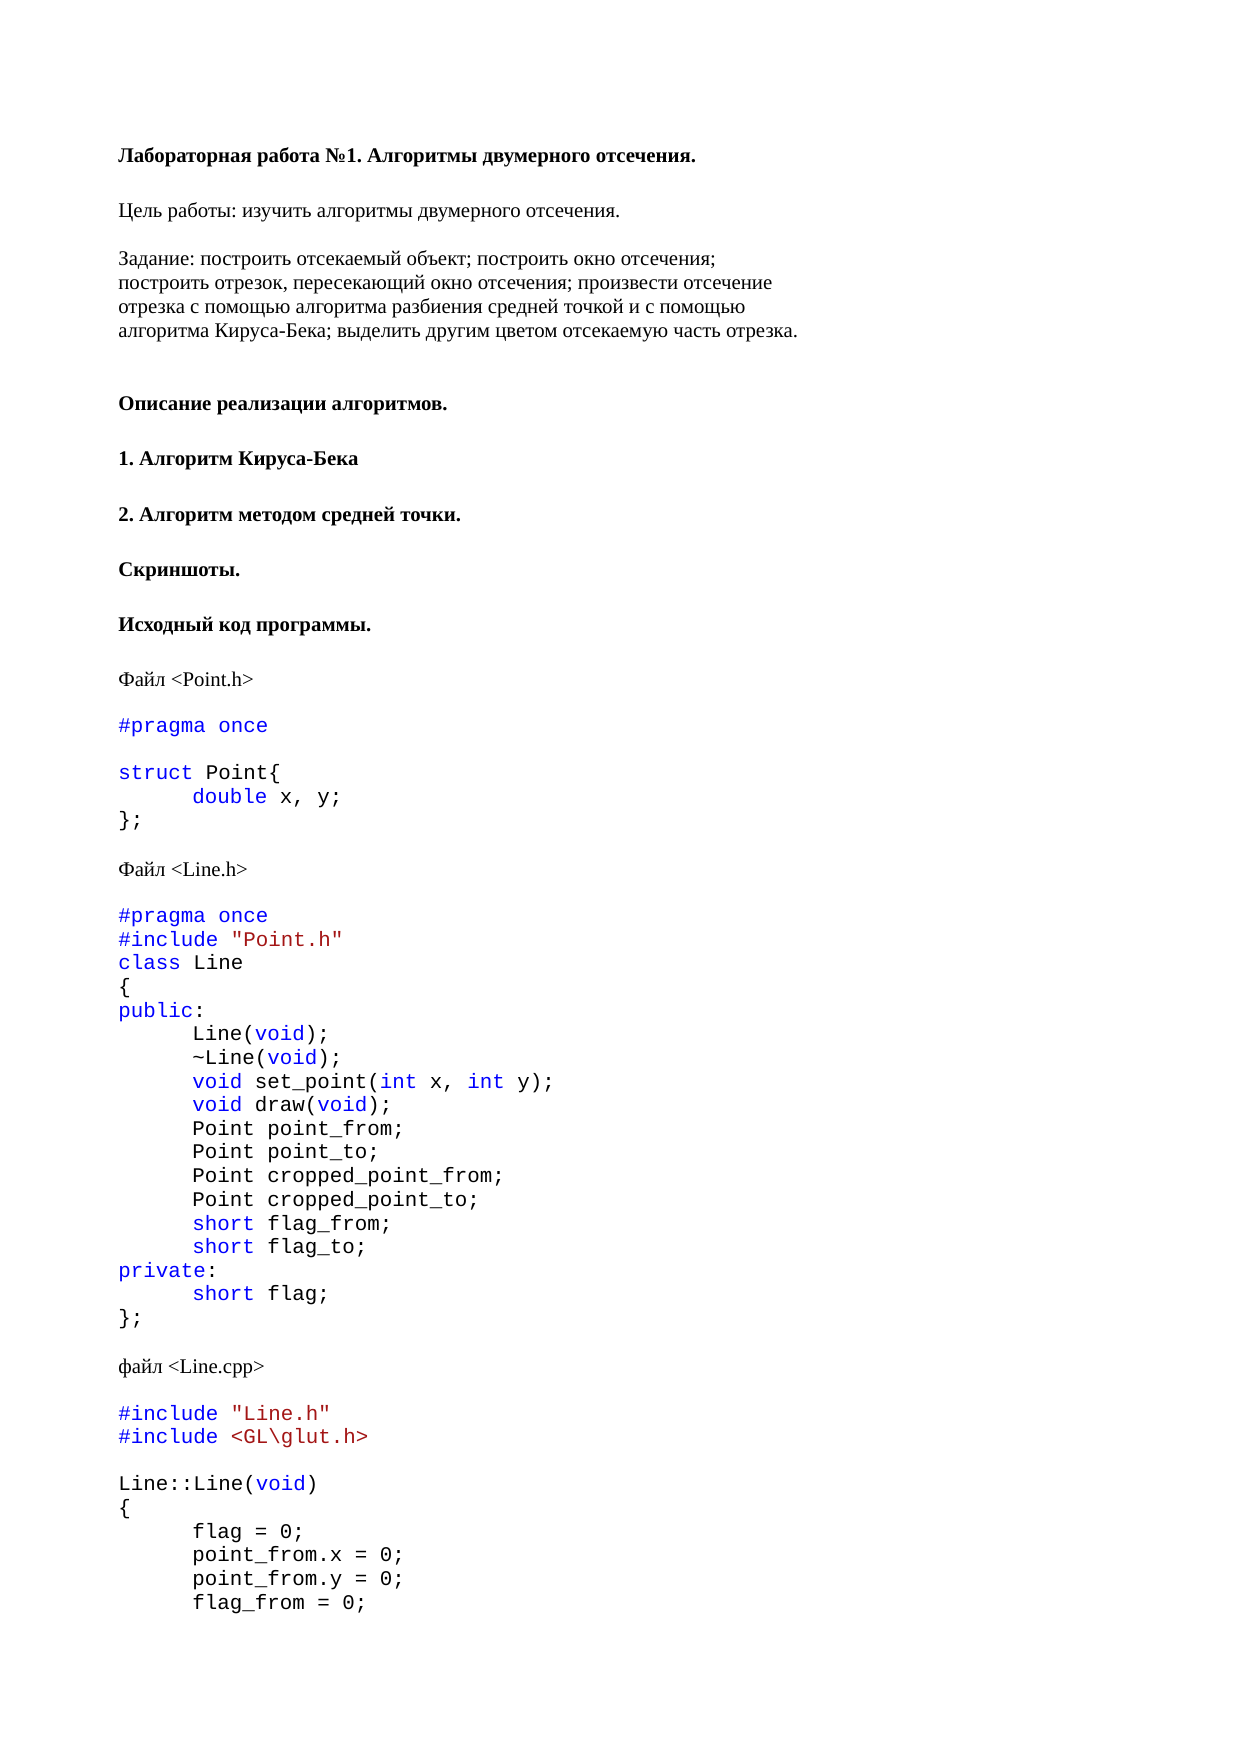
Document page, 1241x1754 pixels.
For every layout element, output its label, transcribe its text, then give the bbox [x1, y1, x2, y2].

text point_from.x = 0; [118, 1544, 1122, 1568]
text public: [118, 1000, 1122, 1023]
text #include "Point.h" [118, 929, 1122, 952]
text void draw(void); [118, 1094, 1122, 1118]
text отрезка с помощью алгоритма разбиения средней точкой и с помощью [118, 294, 1122, 318]
text Задание: построить отсекаемый объект; построить окно отсечения; [118, 246, 1122, 270]
text double x, y; [118, 786, 1122, 809]
text #pragma once [118, 905, 1122, 929]
text Point point_from; [118, 1118, 1122, 1142]
text #include <GL\glut.h> [118, 1426, 1122, 1450]
text Point cropped_point_from; [118, 1165, 1122, 1189]
subtitle 2. Алгоритм методом средней точки. [118, 502, 1122, 526]
text short flag; [118, 1283, 1122, 1307]
text построить отрезок, пересекающий окно отсечения; произвести отсечение [118, 270, 1122, 294]
text { [118, 1497, 1122, 1521]
text flag = 0; [118, 1521, 1122, 1544]
text void set_point(int x, int y); [118, 1071, 1122, 1094]
text #include "Line.h" [118, 1402, 1122, 1426]
text { [118, 976, 1122, 1000]
text Файл <Point.h> [118, 667, 1122, 691]
text flag_from = 0; [118, 1592, 1122, 1615]
text class Line [118, 952, 1122, 976]
text Line::Line(void) [118, 1473, 1122, 1497]
text }; [118, 809, 1122, 833]
text Point cropped_point_to; [118, 1189, 1122, 1212]
subtitle 1. Алгоритм Кируса-Бека [118, 446, 1122, 470]
text Файл <Line.h> [118, 857, 1122, 881]
subtitle Скриншоты. [118, 557, 1122, 581]
text short flag_from; [118, 1212, 1122, 1236]
subtitle Описание реализации алгоритмов. [118, 391, 1122, 415]
text short flag_to; [118, 1236, 1122, 1260]
text Цель работы: изучить алгоритмы двумерного отсечения. [118, 197, 1122, 222]
text алгоритма Кируса-Бека; выделить другим цветом отсекаемую часть отрезка. [118, 318, 1122, 342]
subtitle Лабораторная работа №1. Алгоритмы двумерного отсечения. [118, 143, 1122, 167]
text Point point_to; [118, 1142, 1122, 1165]
text struct Point{ [118, 762, 1122, 786]
text #pragma once [118, 715, 1122, 738]
text Line(void); [118, 1023, 1122, 1047]
text point_from.y = 0; [118, 1568, 1122, 1592]
text файл <Line.cpp> [118, 1354, 1122, 1378]
text ~Line(void); [118, 1047, 1122, 1071]
subtitle Исходный код программы. [118, 612, 1122, 636]
text private: [118, 1260, 1122, 1283]
text }; [118, 1307, 1122, 1331]
